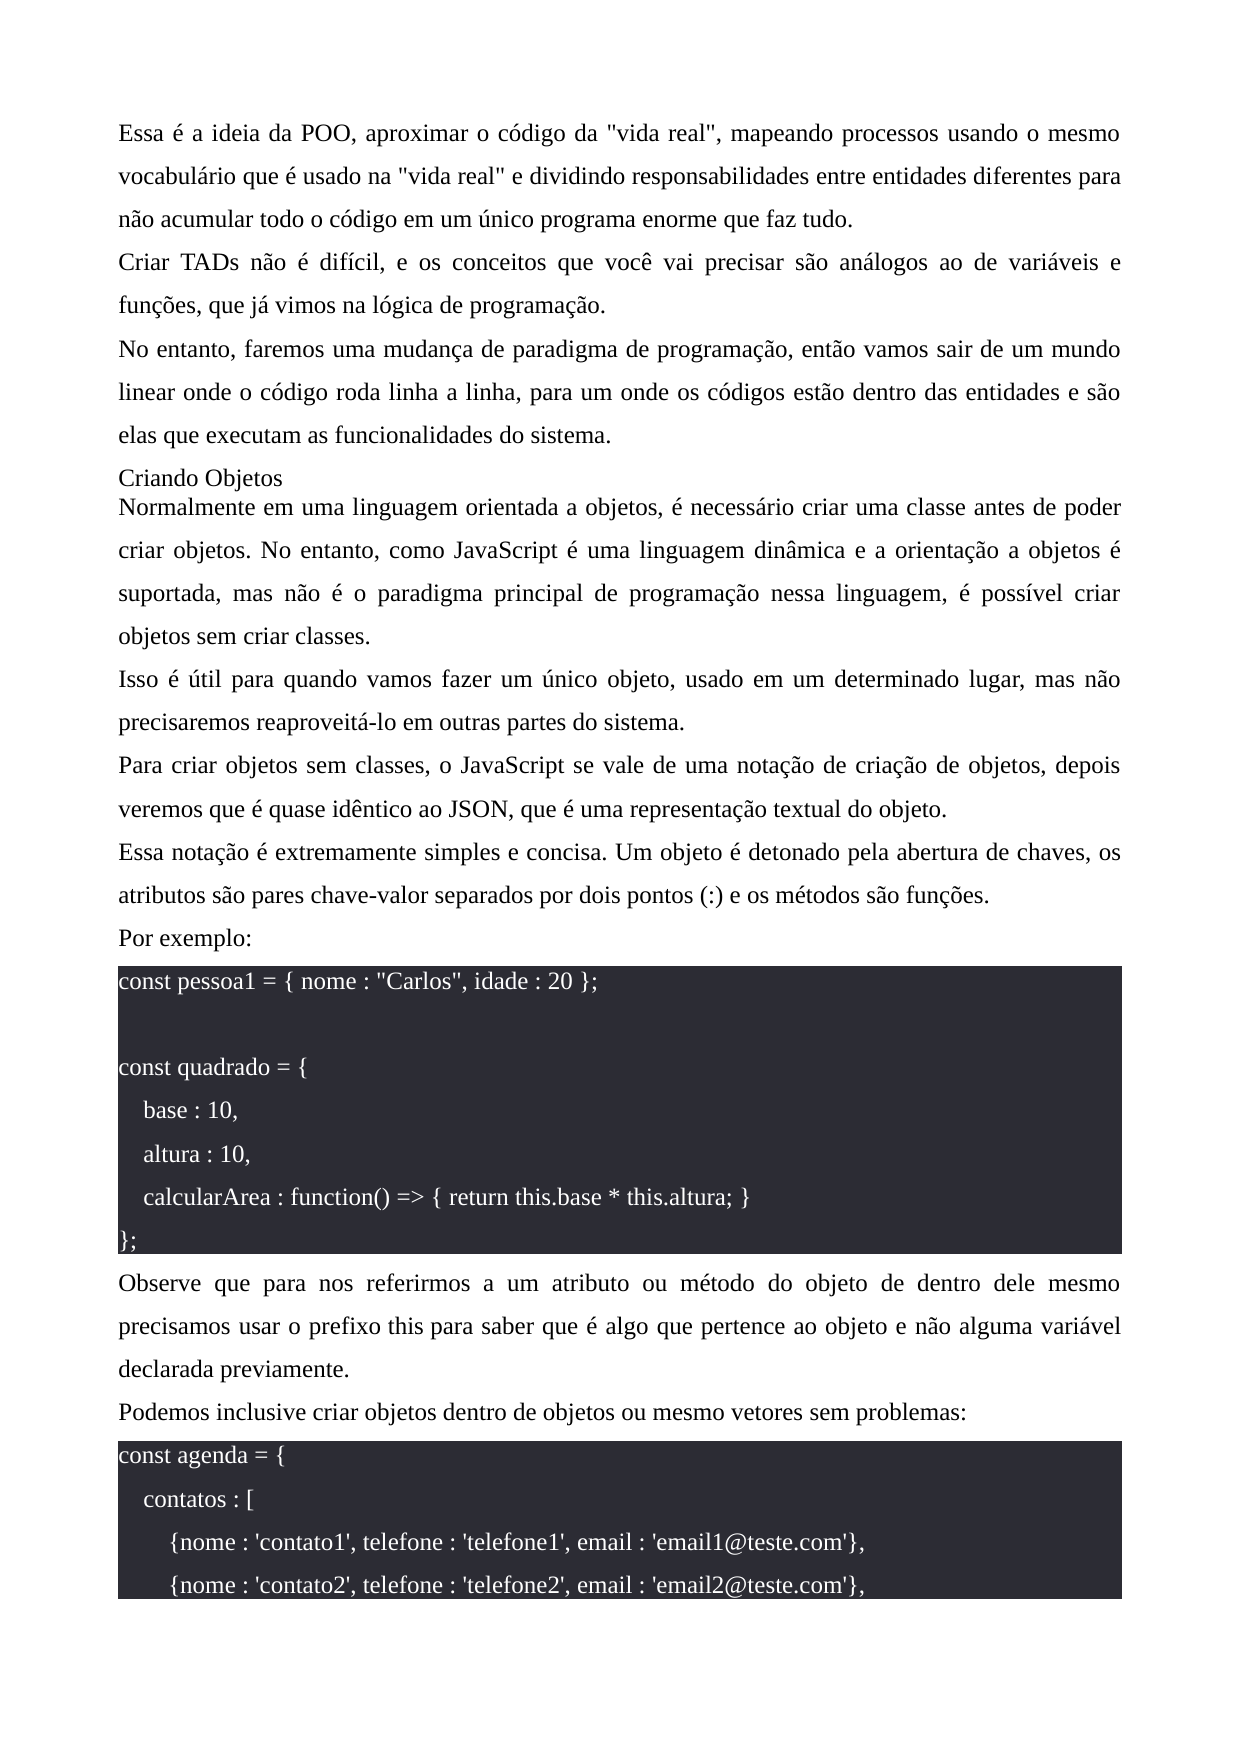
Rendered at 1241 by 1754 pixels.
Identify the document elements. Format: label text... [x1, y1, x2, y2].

text base : 10, [118, 1096, 1122, 1124]
text calcularArea : function() => { return this.base * this.altura; } [118, 1182, 1122, 1211]
text Observe que para nos referirmos a um atributo ou método do objeto de dentro dele mesmo precisamos usar o prefixo this para saber que é algo que pertence ao objeto e não alguma variável declarada previamente. [118, 1268, 1122, 1383]
text Normalmente em uma linguagem orientada a objetos, é necessário criar uma classe antes de poder criar objetos. No entanto, como JavaScript é uma linguagem dinâmica e a orientação a objetos é suportada, mas não é o paradigma principal de programação nessa linguagem, é possível criar objetos sem criar classes. [118, 492, 1122, 650]
text Por exemplo: [118, 923, 1122, 952]
subtitle Criando Objetos [118, 463, 1122, 492]
text altura : 10, [118, 1139, 1122, 1167]
text const pessoa1 = { nome : "Carlos", idade : 20 }; [118, 966, 1122, 995]
text const quadrado = { [118, 1052, 1122, 1081]
text Isso é útil para quando vamos fazer um único objeto, usado em um determinado lugar, mas não precisaremos reaproveitá-lo em outras partes do sistema. [118, 664, 1122, 736]
text Essa notação é extremamente simples e concisa. Um objeto é detonado pela abertura de chaves, os atributos são pares chave-valor separados por dois pontos (:) e os métodos são funções. [118, 837, 1122, 909]
text {nome : 'contato1', telefone : 'telefone1', email : 'email1@teste.com'}, [118, 1527, 1122, 1556]
text }; [118, 1225, 1122, 1254]
text Criar TADs não é difícil, e os conceitos que você vai precisar são análogos ao de variáveis e funções, que já vimos na lógica de programação. [118, 247, 1122, 319]
text {nome : 'contato2', telefone : 'telefone2', email : 'email2@teste.com'}, [118, 1570, 1122, 1599]
text const agenda = { [118, 1441, 1122, 1469]
text Podemos inclusive criar objetos dentro de objetos ou mesmo vetores sem problemas: [118, 1397, 1122, 1426]
text contatos : [ [118, 1484, 1122, 1512]
text Essa é a ideia da POO, aproximar o código da "vida real", mapeando processos usando o mesmo vocabulário que é usado na "vida real" e dividindo responsabilidades entre entidades diferentes para não acumular todo o código em um único programa enorme que faz tudo. [118, 118, 1122, 233]
text Para criar objetos sem classes, o JavaScript se vale de uma notação de criação de objetos, depois veremos que é quase idêntico ao JSON, que é uma representação textual do objeto. [118, 751, 1122, 822]
text No entanto, faremos uma mudança de paradigma de programação, então vamos sair de um mundo linear onde o código roda linha a linha, para um onde os códigos estão dentro das entidades e são elas que executam as funcionalidades do sistema. [118, 334, 1122, 449]
